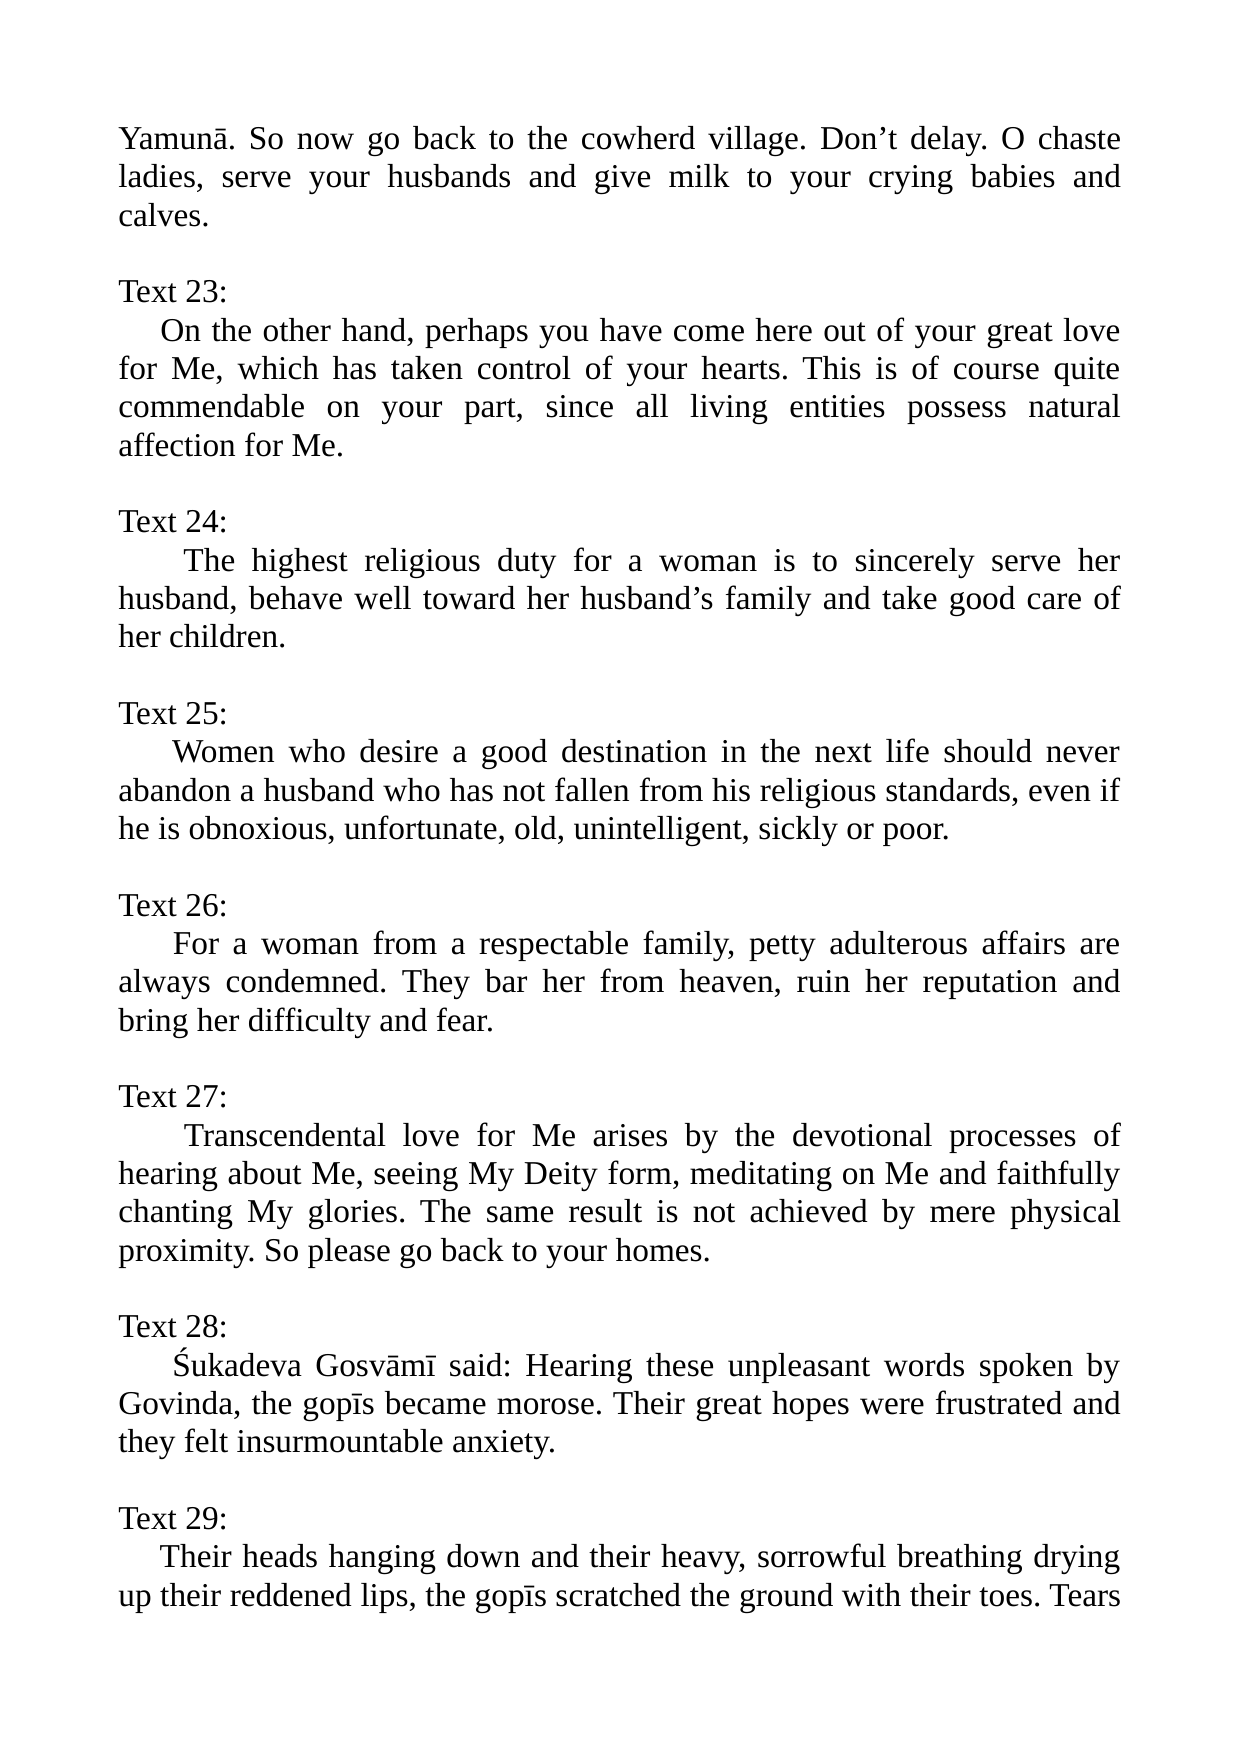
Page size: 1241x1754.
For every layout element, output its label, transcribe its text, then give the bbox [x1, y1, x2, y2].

text Transcendental love for Me arises by the devotional processes of hearing about Me, seeing My Deity form, meditating on Me and faithfully chanting My glories. The same result is not achieved by mere physical proximity. So please go back to your homes. [118, 1115, 1122, 1268]
text Women who desire a good destination in the next life should never abandon a husband who has not fallen from his religious standards, even if he is obnoxious, unfortunate, old, unintelligent, sickly or poor. [118, 731, 1122, 846]
text Text 29: [118, 1498, 1122, 1536]
text On the other hand, perhaps you have come here out of your great love for Me, which has taken control of your hearts. This is of course quite commendable on your part, since all living entities possess natural affection for Me. [118, 310, 1122, 463]
text Text 27: [118, 1076, 1122, 1115]
text Their heads hanging down and their heavy, sorrowful breathing drying up their reddened lips, the gopīs scratched the ground with their toes. Tears [118, 1536, 1122, 1613]
text Text 25: [118, 693, 1122, 731]
text Text 28: [118, 1306, 1122, 1345]
text Text 26: [118, 885, 1122, 923]
text Text 23: [118, 271, 1122, 310]
text For a woman from a respectable family, petty adulterous affairs are always condemned. They bar her from heaven, ruin her reputation and bring her difficulty and fear. [118, 923, 1122, 1038]
text Text 24: [118, 501, 1122, 540]
text Śukadeva Gosvāmī said: Hearing these unpleasant words spoken by Govinda, the gopīs became morose. Their great hopes were frustrated and they felt insurmountable anxiety. [118, 1345, 1122, 1460]
text The highest religious duty for a woman is to sincerely serve her husband, behave well toward her husband’s family and take good care of her children. [118, 540, 1122, 655]
text Yamunā. So now go back to the cowherd village. Don’t delay. O chaste ladies, serve your husbands and give milk to your crying babies and calves. [118, 118, 1122, 233]
